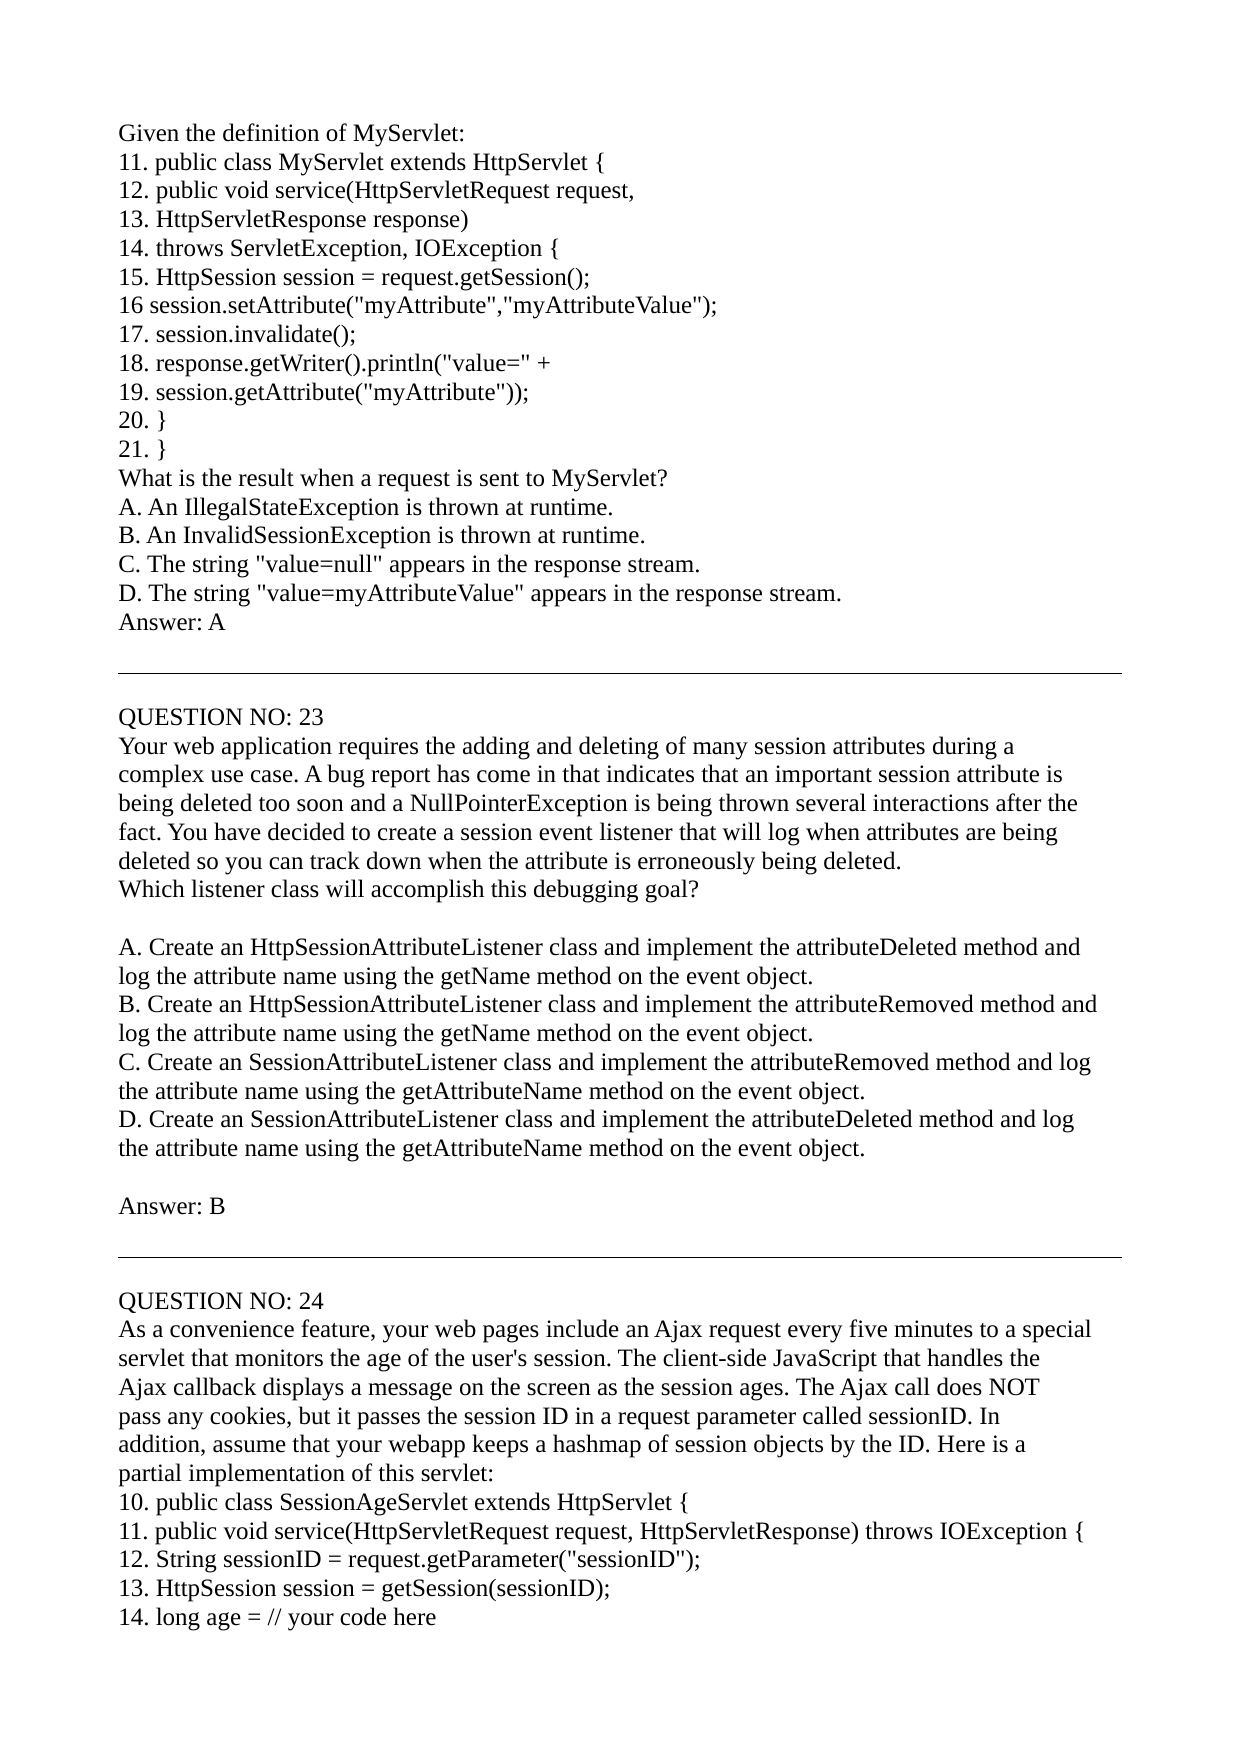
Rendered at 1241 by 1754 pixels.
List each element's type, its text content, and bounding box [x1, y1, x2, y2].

text 16 session.setAttribute("myAttribute","myAttributeValue"); [118, 291, 1122, 319]
text What is the result when a request is sent to MyServlet? [118, 463, 1122, 492]
text addition, assume that your webapp keeps a hashmap of session objects by the ID. Here is a [118, 1429, 1122, 1458]
text B. Create an HttpSessionAttributeListener class and implement the attributeRemoved method and [118, 989, 1122, 1018]
text A. Create an HttpSessionAttributeListener class and implement the attributeDeleted method and [118, 932, 1122, 961]
text log the attribute name using the getName method on the event object. [118, 1018, 1122, 1047]
text complex use case. A bug report has come in that indicates that an important session attribute is [118, 759, 1122, 788]
text partial implementation of this servlet: [118, 1458, 1122, 1487]
text Answer: B [118, 1191, 1122, 1219]
text QUESTION NO: 23 [118, 702, 1122, 731]
text 14. long age = // your code here [118, 1602, 1122, 1631]
text the attribute name using the getAttributeName method on the event object. [118, 1076, 1122, 1104]
text servlet that monitors the age of the user's session. The client-side JavaScript that handles the [118, 1343, 1122, 1372]
text being deleted too soon and a NullPointerException is being thrown several interactions after the [118, 788, 1122, 817]
text QUESTION NO: 24 [118, 1286, 1122, 1314]
text Which listener class will accomplish this debugging goal? [118, 874, 1122, 903]
text Your web application requires the adding and deleting of many session attributes during a [118, 731, 1122, 759]
text pass any cookies, but it passes the session ID in a request parameter called sessionID. In [118, 1401, 1122, 1429]
text Answer: A [118, 607, 1122, 636]
text deleted so you can track down when the attribute is erroneously being deleted. [118, 846, 1122, 874]
text Ajax callback displays a message on the screen as the session ages. The Ajax call does NOT [118, 1372, 1122, 1401]
text B. An InvalidSessionException is thrown at runtime. [118, 521, 1122, 549]
text A. An IllegalStateException is thrown at runtime. [118, 492, 1122, 521]
text 14. throws ServletException, IOException { [118, 233, 1122, 262]
text the attribute name using the getAttributeName method on the event object. [118, 1133, 1122, 1162]
text 11. public void service(HttpServletRequest request, HttpServletResponse) throws IOException { [118, 1516, 1122, 1544]
text C. Create an SessionAttributeListener class and implement the attributeRemoved method and log [118, 1047, 1122, 1076]
text log the attribute name using the getName method on the event object. [118, 961, 1122, 989]
text 12. public void service(HttpServletRequest request, [118, 176, 1122, 204]
text 13. HttpSession session = getSession(sessionID); [118, 1573, 1122, 1602]
text 20. } [118, 406, 1122, 434]
text 13. HttpServletResponse response) [118, 204, 1122, 233]
text 19. session.getAttribute("myAttribute")); [118, 377, 1122, 406]
text C. The string "value=null" appears in the response stream. [118, 549, 1122, 578]
text 17. session.invalidate(); [118, 319, 1122, 348]
text As a convenience feature, your web pages include an Ajax request every five minutes to a special [118, 1314, 1122, 1343]
text 11. public class MyServlet extends HttpServlet { [118, 147, 1122, 176]
text 12. String sessionID = request.getParameter("sessionID"); [118, 1544, 1122, 1573]
text 18. response.getWriter().println("value=" + [118, 348, 1122, 377]
text fact. You have decided to create a session event listener that will log when attributes are being [118, 817, 1122, 846]
text 15. HttpSession session = request.getSession(); [118, 262, 1122, 291]
text D. Create an SessionAttributeListener class and implement the attributeDeleted method and log [118, 1104, 1122, 1133]
text 10. public class SessionAgeServlet extends HttpServlet { [118, 1487, 1122, 1516]
text 21. } [118, 434, 1122, 463]
text D. The string "value=myAttributeValue" appears in the response stream. [118, 578, 1122, 607]
text Given the definition of MyServlet: [118, 118, 1122, 147]
